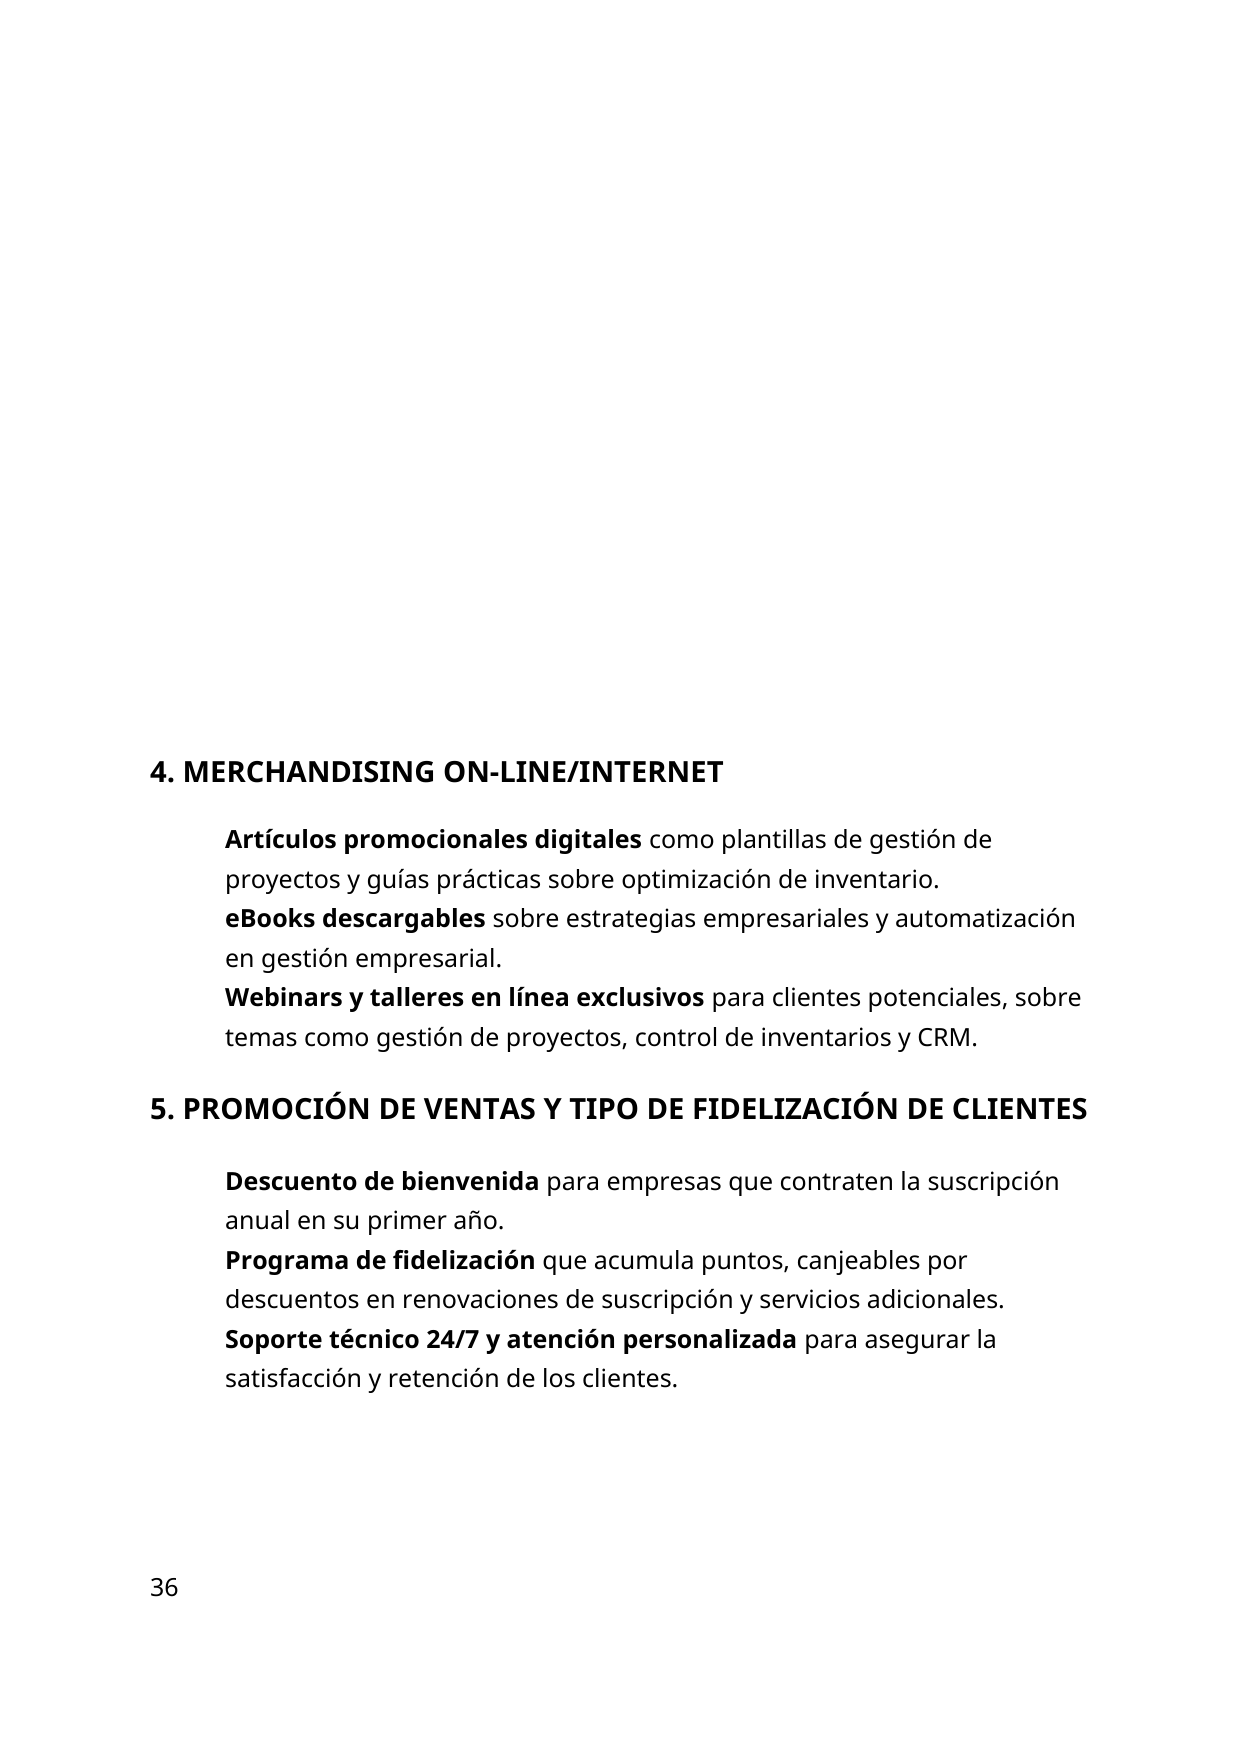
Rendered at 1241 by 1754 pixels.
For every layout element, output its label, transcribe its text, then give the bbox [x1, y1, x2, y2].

text 4. MERCHANDISING ON-LINE/INTERNET [150, 246, 1090, 791]
text Soporte técnico 24/7 y atención personalizada para asegurar la satisfacción y retención de los clientes. [225, 1321, 1090, 1395]
subtitle 5. PROMOCIÓN DE VENTAS Y TIPO DE FIDELIZACIÓN DE CLIENTES [150, 1088, 1090, 1128]
text Programa de fidelización que acumula puntos, canjeables por descuentos en renovaciones de suscripción y servicios adicionales. [225, 1242, 1090, 1316]
text Webinars y talleres en línea exclusivos para clientes potenciales, sobre temas como gestión de proyectos, control de inventarios y CRM. [225, 980, 1090, 1054]
text eBooks descargables sobre estrategias empresariales y automatización en gestión empresarial. [225, 901, 1090, 975]
text Artículos promocionales digitales como plantillas de gestión de proyectos y guías prácticas sobre optimización de inventario. [225, 822, 1090, 896]
text Descuento de bienvenida para empresas que contraten la suscripción anual en su primer año. [225, 1163, 1090, 1237]
